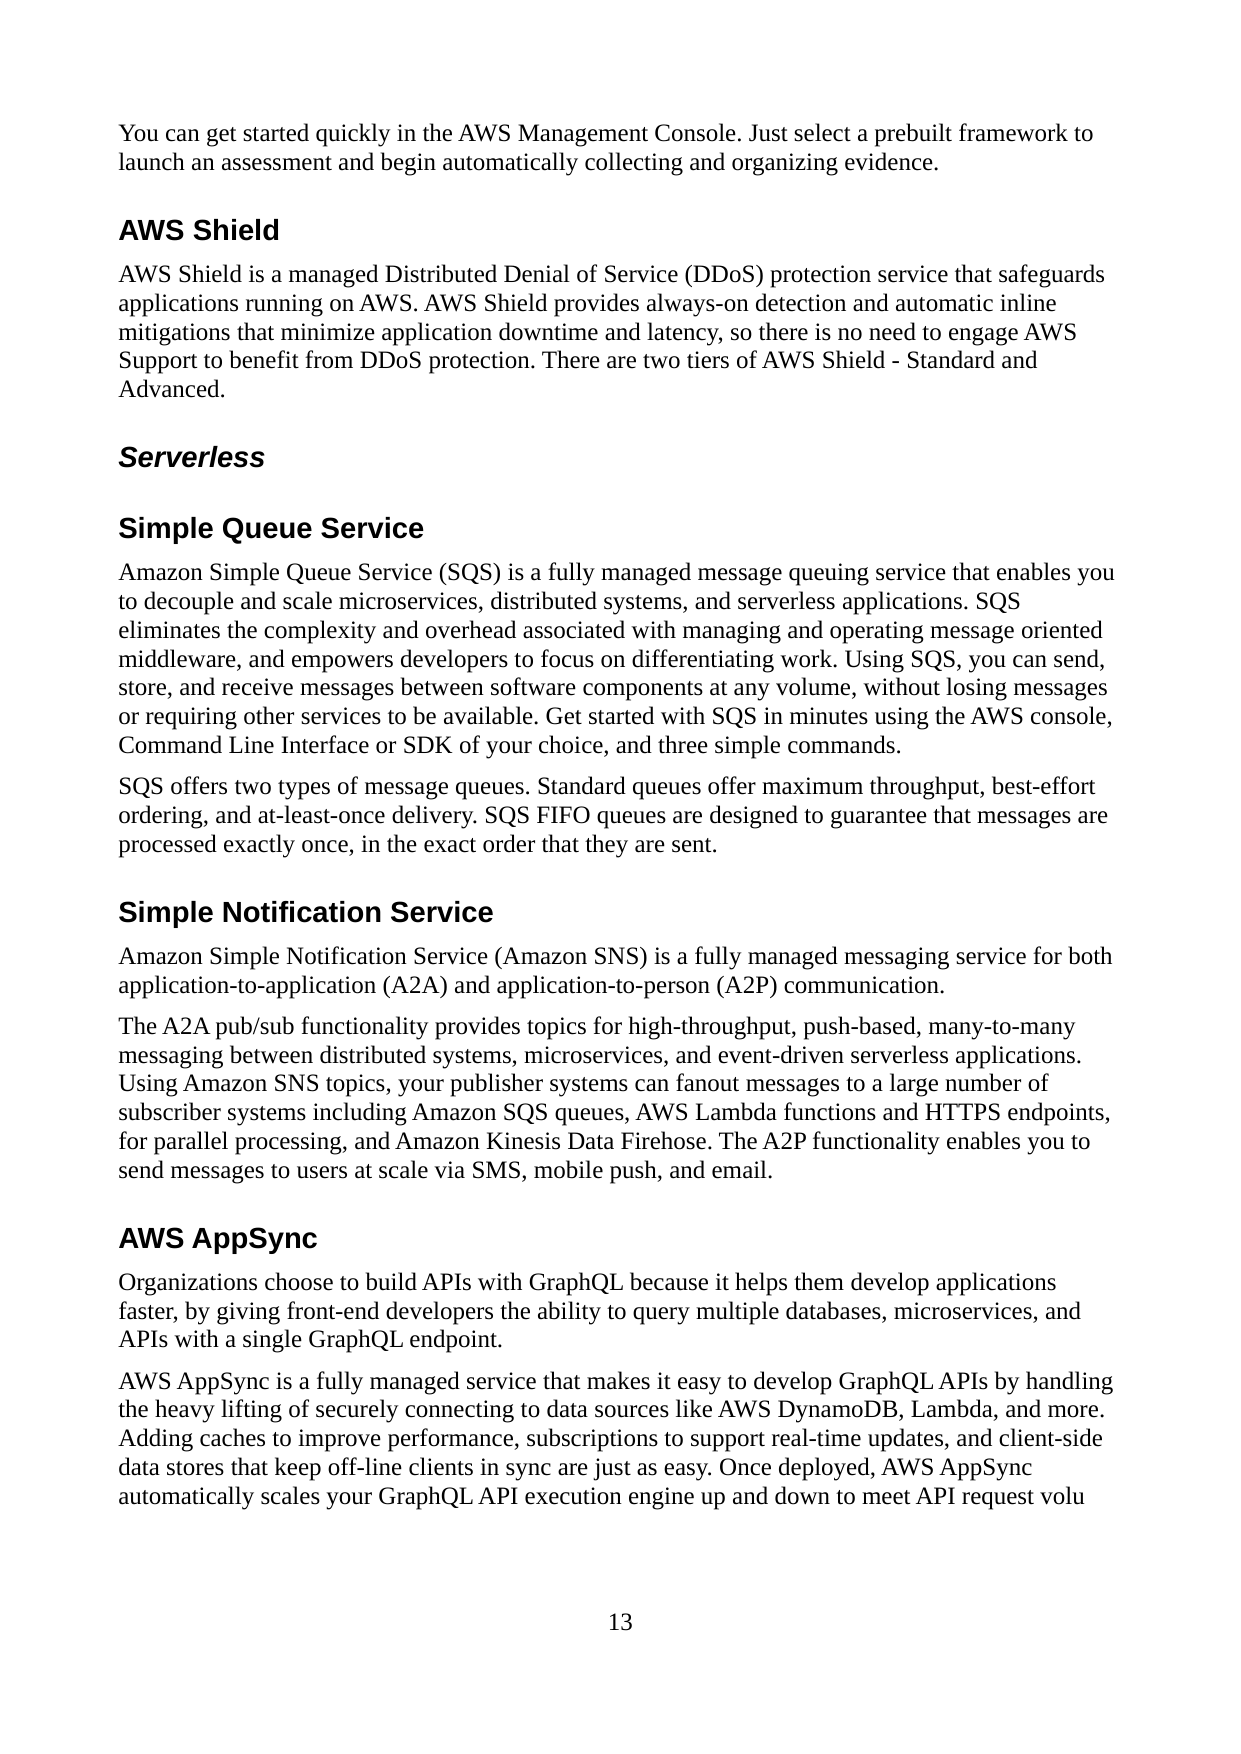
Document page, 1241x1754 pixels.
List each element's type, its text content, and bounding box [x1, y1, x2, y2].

subtitle Simple Queue Service [118, 511, 1122, 545]
text The A2A pub/sub functionality provides topics for high-throughput, push-based, many-to-many messaging between distributed systems, microservices, and event-driven serverless applications. Using Amazon SNS topics, your publisher systems can fanout messages to a large number of subscriber systems including Amazon SQS queues, AWS Lambda functions and HTTPS endpoints, for parallel processing, and Amazon Kinesis Data Firehose. The A2P functionality enables you to send messages to users at scale via SMS, mobile push, and email. [118, 1011, 1122, 1183]
text AWS AppSync is a fully managed service that makes it easy to develop GraphQL APIs by handling the heavy lifting of securely connecting to data sources like AWS DynamoDB, Lambda, and more. Adding caches to improve performance, subscriptions to support real-time updates, and client-side data stores that keep off-line clients in sync are just as easy. Once deployed, AWS AppSync automatically scales your GraphQL API execution engine up and down to meet API request volu [118, 1366, 1122, 1509]
text AWS Shield is a managed Distributed Denial of Service (DDoS) protection service that safeguards applications running on AWS. AWS Shield provides always-on detection and automatic inline mitigations that minimize application downtime and latency, so there is no need to engage AWS Support to benefit from DDoS protection. There are two tiers of AWS Shield - Standard and Advanced. [118, 259, 1122, 403]
subtitle Serverless [118, 440, 1122, 474]
text Organizations choose to build APIs with GraphQL because it helps them develop applications faster, by giving front-end developers the ability to query multiple databases, microservices, and APIs with a single GraphQL endpoint. [118, 1267, 1122, 1353]
text SQS offers two types of message queues. Standard queues offer maximum throughput, best-effort ordering, and at-least-once delivery. SQS FIFO queues are designed to guarantee that messages are processed exactly once, in the exact order that they are sent. [118, 771, 1122, 857]
text You can get started quickly in the AWS Management Console. Just select a prebuilt framework to launch an assessment and begin automatically collecting and organizing evidence. [118, 118, 1122, 176]
text Amazon Simple Queue Service (SQS) is a fully managed message queuing service that enables you to decouple and scale microservices, distributed systems, and serverless applications. SQS eliminates the complexity and overhead associated with managing and operating message oriented middleware, and empowers developers to focus on differentiating work. Using SQS, you can send, store, and receive messages between software components at any volume, without losing messages or requiring other services to be available. Get started with SQS in minutes using the AWS console, Command Line Interface or SDK of your choice, and three simple commands. [118, 557, 1122, 759]
subtitle Simple Notification Service [118, 895, 1122, 928]
subtitle AWS Shield [118, 213, 1122, 247]
subtitle AWS AppSync [118, 1221, 1122, 1254]
text Amazon Simple Notification Service (Amazon SNS) is a fully managed messaging service for both application-to-application (A2A) and application-to-person (A2P) communication. [118, 941, 1122, 998]
